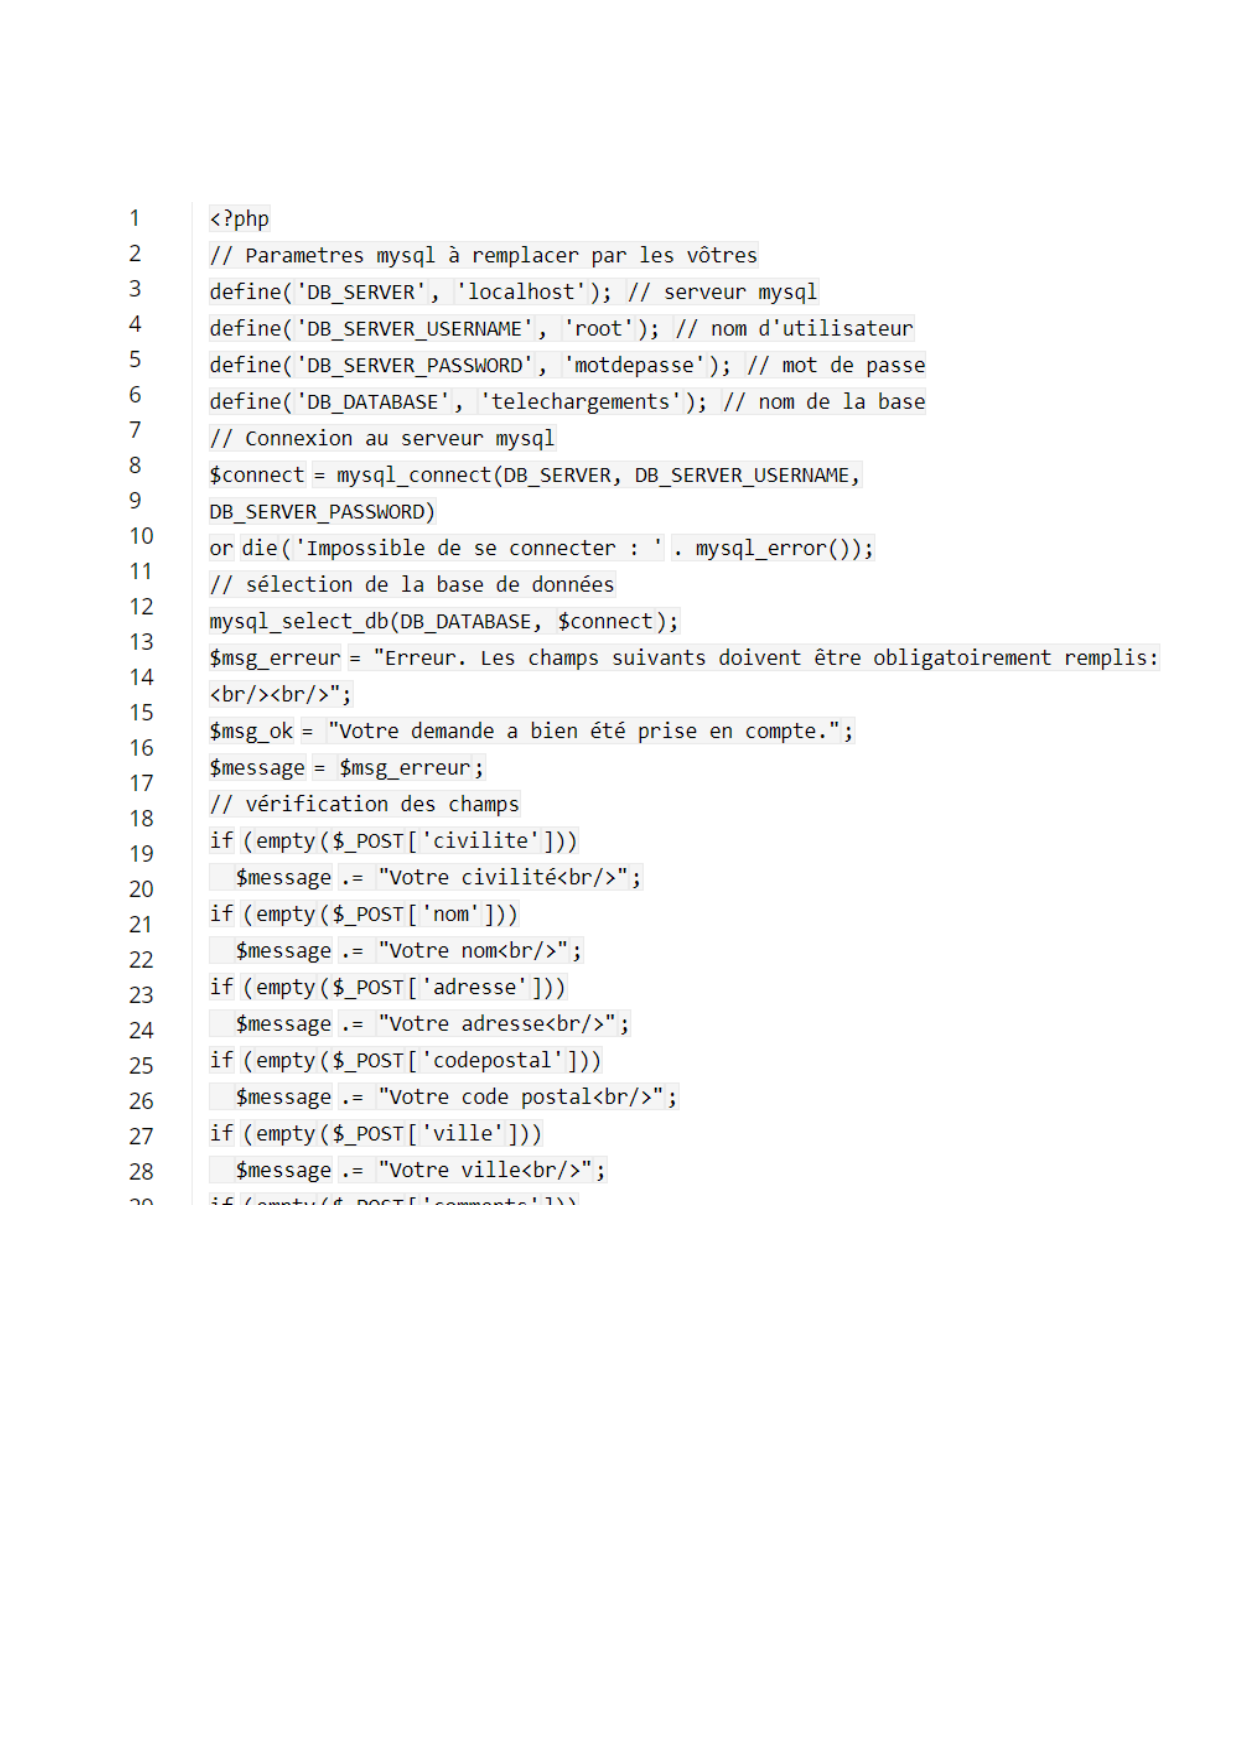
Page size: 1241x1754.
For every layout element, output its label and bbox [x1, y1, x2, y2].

picture [121, 202, 1163, 1205]
